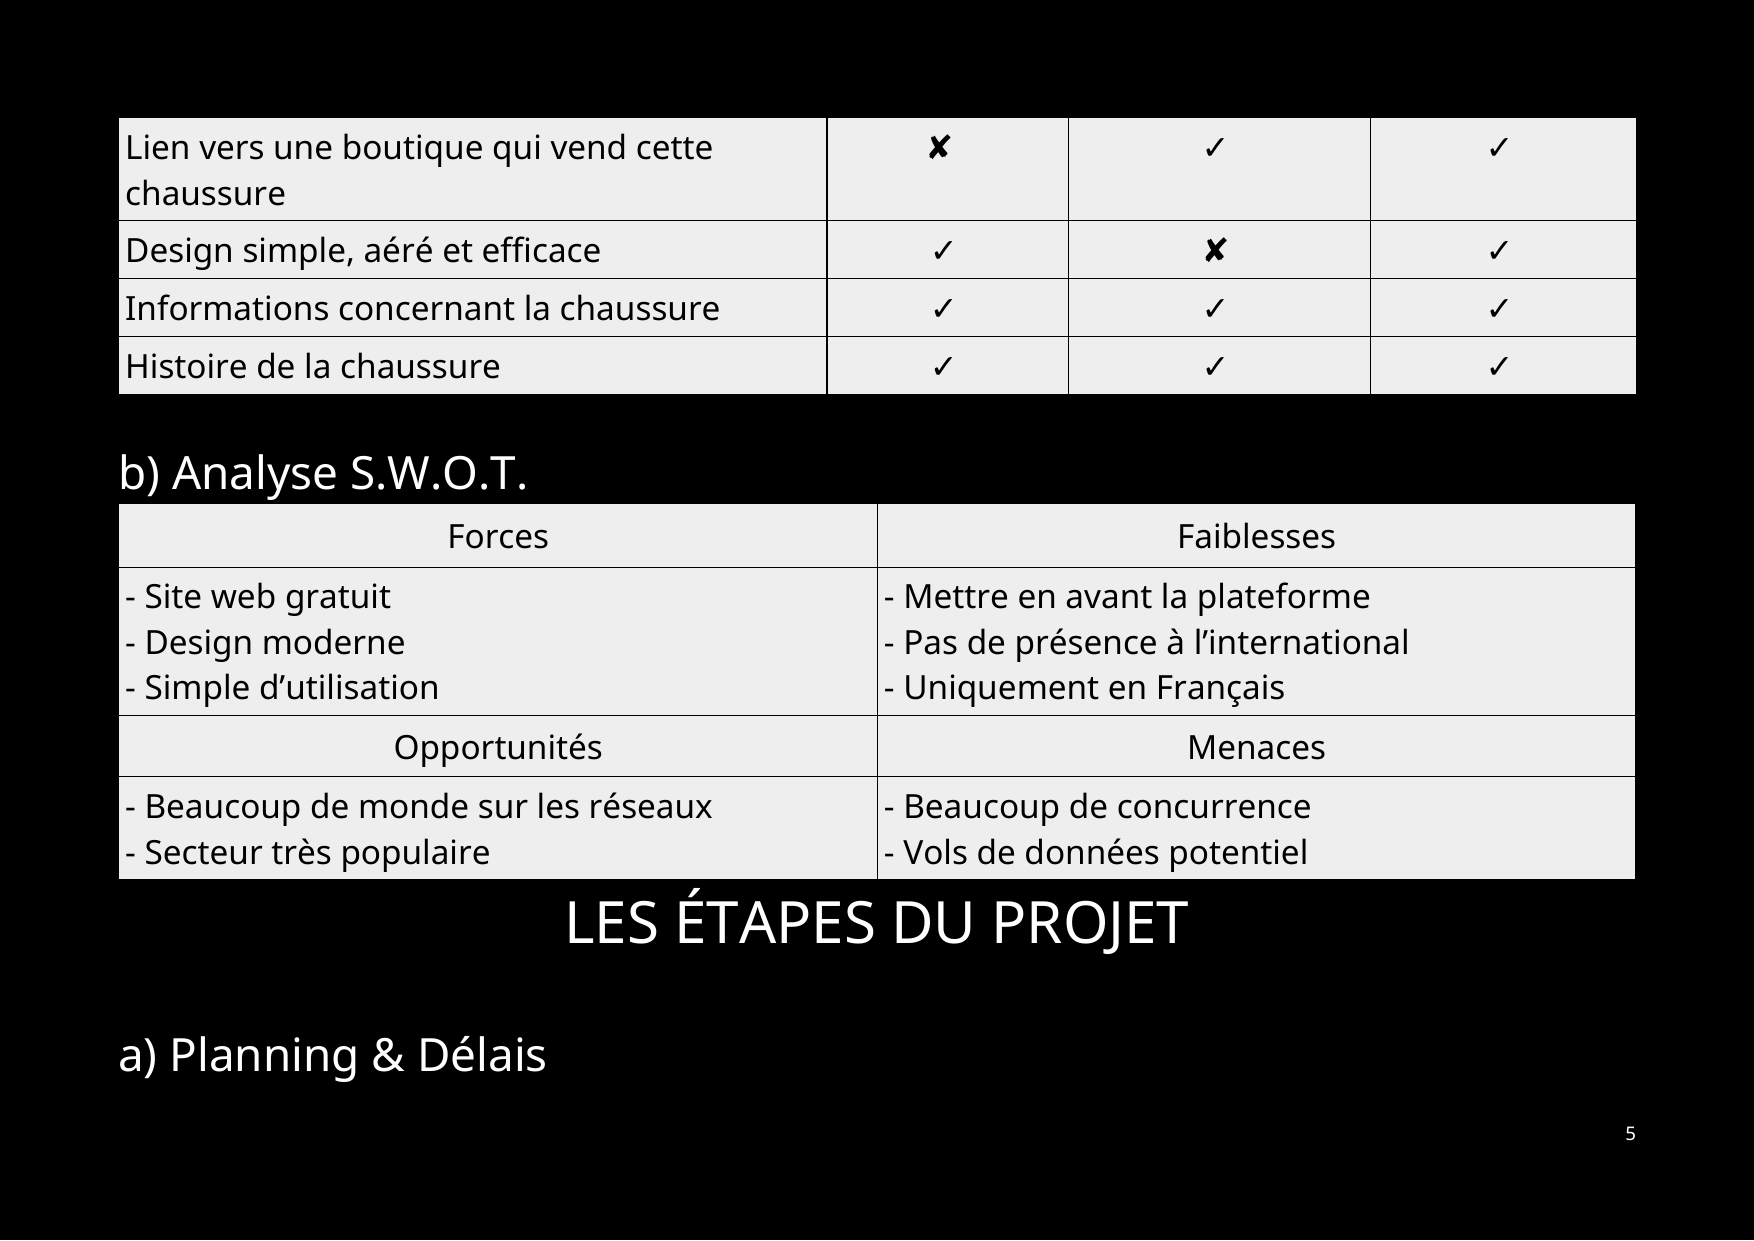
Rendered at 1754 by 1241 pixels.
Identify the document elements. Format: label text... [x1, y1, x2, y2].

table_cell ✘ [828, 118, 1068, 220]
table_cell Informations concernant la chaussure [119, 279, 826, 336]
table_cell ✓ [1069, 337, 1370, 394]
table_cell - Site web gratuit - Design moderne - Simple d’utilisation [119, 568, 877, 715]
table_cell Lien vers une boutique qui vend cette chaussure [119, 118, 826, 220]
table_cell ✓ [828, 337, 1068, 394]
table_cell ✓ [1371, 118, 1636, 220]
table_header Faiblesses [878, 504, 1635, 567]
table_cell ✓ [828, 221, 1068, 278]
text b) Analyse S.W.O.T. [118, 441, 1636, 503]
table_cell Design simple, aéré et efficace [119, 221, 826, 278]
table_cell ✘ [1069, 221, 1370, 278]
table_cell - Beaucoup de concurrence - Vols de données potentiel [878, 777, 1635, 879]
table_cell Menaces [878, 716, 1635, 776]
table_cell ✓ [1371, 221, 1636, 278]
text a) Planning & Délais [118, 1022, 1636, 1085]
table_header Forces [119, 504, 877, 567]
table_cell Histoire de la chaussure [119, 337, 826, 394]
table_cell - Mettre en avant la plateforme - Pas de présence à l’international - Uniquement en Français [878, 568, 1635, 715]
table_cell ✓ [1371, 337, 1636, 394]
table_cell ✓ [828, 279, 1068, 336]
table_cell ✓ [1069, 279, 1370, 336]
text LES ÉTAPES DU PROJET [118, 881, 1636, 960]
table_cell Opportunités [119, 716, 877, 776]
table_cell ✓ [1069, 118, 1370, 220]
table_cell ✓ [1371, 279, 1636, 336]
table_cell - Beaucoup de monde sur les réseaux - Secteur très populaire [119, 777, 877, 879]
